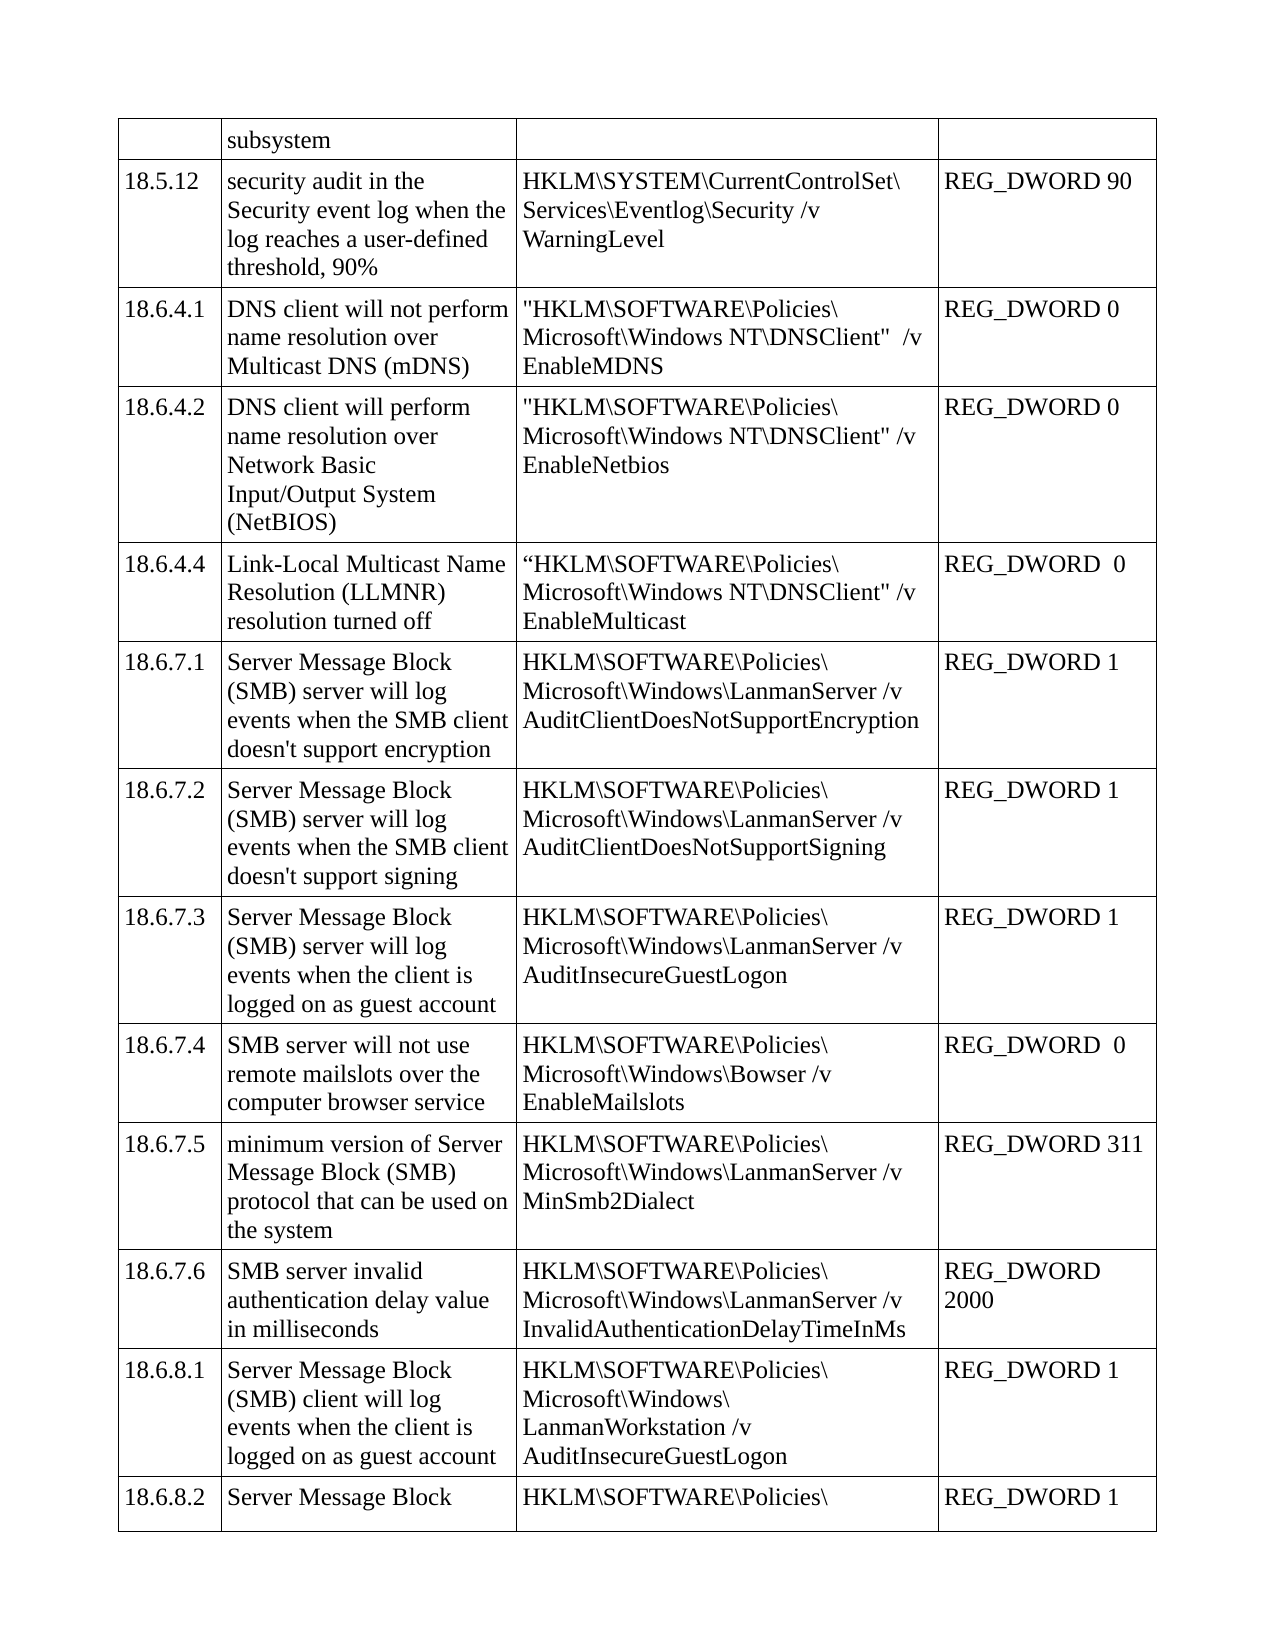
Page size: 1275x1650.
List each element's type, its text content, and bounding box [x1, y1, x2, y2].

table_cell REG_DWORD 0 [939, 288, 1156, 386]
table_cell 18.6.7.1 [119, 642, 221, 768]
table_cell 18.6.4.4 [119, 543, 221, 641]
table_cell 18.6.7.5 [119, 1123, 221, 1249]
table_cell DNS client will perform name resolution over Network Basic Input/Output System (NetBIOS) [222, 387, 516, 542]
table_cell [517, 119, 938, 159]
table_cell REG_DWORD 311 [939, 1123, 1156, 1249]
table_cell Server Message Block [222, 1477, 516, 1531]
table_cell SMB server will not use remote mailslots over the computer browser service [222, 1024, 516, 1122]
table_cell HKLM\SOFTWARE\Policies\Microsoft\Windows\LanmanServer /v AuditInsecureGuestLogon [517, 897, 938, 1023]
table_cell SMB server invalid authentication delay value in milliseconds [222, 1250, 516, 1348]
table_cell HKLM\SOFTWARE\Policies\Microsoft\Windows\LanmanServer /v InvalidAuthenticationDelayTimeInMs [517, 1250, 938, 1348]
table_cell Server Message Block (SMB) server will log events when the SMB client doesn't support signing [222, 769, 516, 896]
table_cell 18.6.8.1 [119, 1349, 221, 1476]
table_cell Link-Local Multicast Name Resolution (LLMNR) resolution turned off [222, 543, 516, 641]
table_cell security audit in the Security event log when the log reaches a user-defined threshold, 90% [222, 160, 516, 287]
table_cell 18.6.7.3 [119, 897, 221, 1023]
table_cell HKLM\SOFTWARE\Policies\Microsoft\Windows\LanmanWorkstation /v AuditInsecureGuestLogon [517, 1349, 938, 1476]
table_cell "HKLM\SOFTWARE\Policies\Microsoft\Windows NT\DNSClient" /v EnableNetbios [517, 387, 938, 542]
table_cell 18.5.12 [119, 160, 221, 287]
table_cell subsystem [222, 119, 516, 159]
table_cell HKLM\SOFTWARE\Policies\Microsoft\Windows\Bowser /v EnableMailslots [517, 1024, 938, 1122]
table_cell 18.6.7.6 [119, 1250, 221, 1348]
table_cell REG_DWORD 2000 [939, 1250, 1156, 1348]
table_cell REG_DWORD 0 [939, 1024, 1156, 1122]
table_cell "HKLM\SOFTWARE\Policies\Microsoft\Windows NT\DNSClient" /v EnableMDNS [517, 288, 938, 386]
table_cell REG_DWORD 1 [939, 897, 1156, 1023]
table_cell HKLM\SOFTWARE\Policies\ [517, 1477, 938, 1531]
table_cell HKLM\SOFTWARE\Policies\Microsoft\Windows\LanmanServer /v AuditClientDoesNotSupportEncryption [517, 642, 938, 768]
table_cell REG_DWORD 1 [939, 1349, 1156, 1476]
table_cell 18.6.8.2 [119, 1477, 221, 1531]
table_cell HKLM\SOFTWARE\Policies\Microsoft\Windows\LanmanServer /v MinSmb2Dialect [517, 1123, 938, 1249]
table_cell 18.6.4.2 [119, 387, 221, 542]
table_cell HKLM\SOFTWARE\Policies\Microsoft\Windows\LanmanServer /v AuditClientDoesNotSupportSigning [517, 769, 938, 896]
table_cell REG_DWORD 90 [939, 160, 1156, 287]
table_cell REG_DWORD 1 [939, 769, 1156, 896]
table_cell REG_DWORD 0 [939, 387, 1156, 542]
table_cell 18.6.4.1 [119, 288, 221, 386]
table_cell [119, 119, 221, 159]
table_cell Server Message Block (SMB) server will log events when the SMB client doesn't support encryption [222, 642, 516, 768]
table_cell REG_DWORD 0 [939, 543, 1156, 641]
table_cell HKLM\SYSTEM\CurrentControlSet\Services\Eventlog\Security /v WarningLevel [517, 160, 938, 287]
table_cell 18.6.7.4 [119, 1024, 221, 1122]
table_cell REG_DWORD 1 [939, 642, 1156, 768]
table_cell DNS client will not perform name resolution over Multicast DNS (mDNS) [222, 288, 516, 386]
table_cell [939, 119, 1156, 159]
table_cell minimum version of Server Message Block (SMB) protocol that can be used on the system [222, 1123, 516, 1249]
table_cell REG_DWORD 1 [939, 1477, 1156, 1531]
table_cell Server Message Block (SMB) client will log events when the client is logged on as guest account [222, 1349, 516, 1476]
table_cell Server Message Block (SMB) server will log events when the client is logged on as guest account [222, 897, 516, 1023]
table_cell 18.6.7.2 [119, 769, 221, 896]
table_cell “HKLM\SOFTWARE\Policies\Microsoft\Windows NT\DNSClient" /v EnableMulticast [517, 543, 938, 641]
